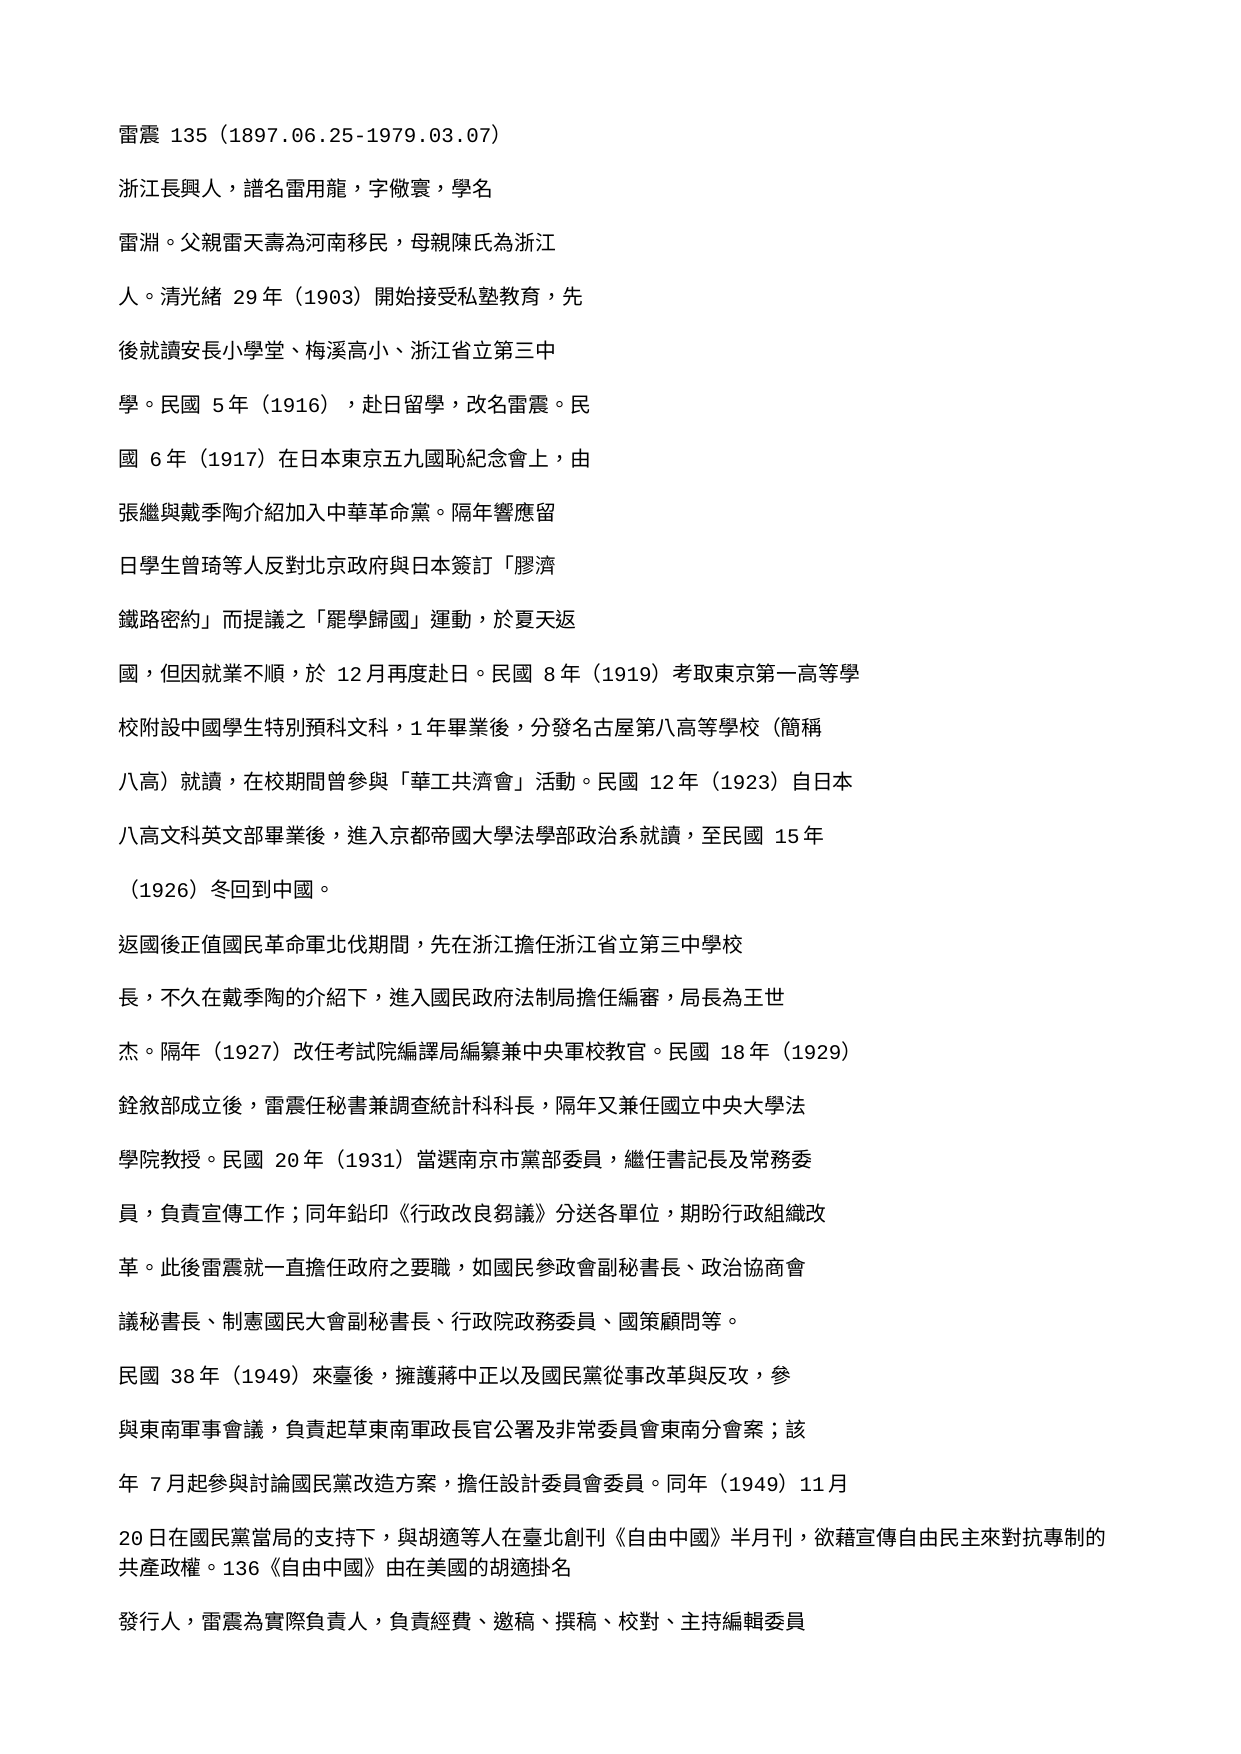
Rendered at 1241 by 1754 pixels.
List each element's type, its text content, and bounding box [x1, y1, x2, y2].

text 張繼與戴季陶介紹加入中華革命黨。隔年響應留 [118, 496, 1122, 526]
text 學。民國 5年（1916），赴日留學，改名雷震。民 [118, 388, 1122, 418]
text 民國 38年（1949）來臺後，擁護蔣中正以及國民黨從事改革與反攻，參 [118, 1359, 1122, 1389]
text 銓敘部成立後，雷震任秘書兼調查統計科科長，隔年又兼任國立中央大學法 [118, 1089, 1122, 1120]
text 日學生曾琦等人反對北京政府與日本簽訂「膠濟 [118, 550, 1122, 580]
text 發行人，雷震為實際負責人，負責經費、邀稿、撰稿、校對、主持編輯委員 [118, 1606, 1122, 1636]
text 革。此後雷震就一直擔任政府之要職，如國民參政會副秘書長、政治協商會 [118, 1251, 1122, 1282]
text 與東南軍事會議，負責起草東南軍政長官公署及非常委員會東南分會案；該 [118, 1413, 1122, 1443]
text 議秘書長、制憲國民大會副秘書長、行政院政務委員、國策顧問等。 [118, 1305, 1122, 1335]
text 國 6年（1917）在日本東京五九國恥紀念會上，由 [118, 442, 1122, 472]
text 八高文科英文部畢業後，進入京都帝國大學法學部政治系就讀，至民國 15年 [118, 820, 1122, 850]
text 杰。隔年（1927）改任考試院編譯局編纂兼中央軍校教官。民國 18年（1929） [118, 1036, 1122, 1066]
text 雷淵。父親雷天壽為河南移民，母親陳氏為浙江 [118, 226, 1122, 256]
text 長，不久在戴季陶的介紹下，進入國民政府法制局擔任編審，局長為王世 [118, 982, 1122, 1012]
text 學院教授。民國 20年（1931）當選南京市黨部委員，繼任書記長及常務委 [118, 1143, 1122, 1174]
text 人。清光緒 29年（1903）開始接受私塾教育，先 [118, 280, 1122, 310]
text 鐵路密約」而提議之「罷學歸國」運動，於夏天返 [118, 604, 1122, 634]
text 浙江長興人，譜名雷用龍，字儆寰，學名 [118, 172, 1122, 202]
text 國，但因就業不順，於 12月再度赴日。民國 8年（1919）考取東京第一高等學 [118, 657, 1122, 688]
text 員，負責宣傳工作；同年鉛印《行政改良芻議》分送各單位，期盼行政組織改 [118, 1197, 1122, 1228]
text 20日在國民黨當局的支持下，與胡適等人在臺北創刊《自由中國》半月刊，欲藉宣傳自由民主來對抗專制的共產政權。136《自由中國》由在美國的胡適掛名 [118, 1521, 1122, 1582]
text 後就讀安長小學堂、梅溪高小、浙江省立第三中 [118, 334, 1122, 364]
text 八高）就讀，在校期間曾參與「華工共濟會」活動。民國 12年（1923）自日本 [118, 766, 1122, 796]
text 雷震 135（1897.06.25-1979.03.07） [118, 118, 1122, 148]
text 年 7月起參與討論國民黨改造方案，擔任設計委員會委員。同年（1949）11月 [118, 1467, 1122, 1497]
text 校附設中國學生特別預科文科，1年畢業後，分發名古屋第八高等學校（簡稱 [118, 712, 1122, 742]
text 返國後正值國民革命軍北伐期間，先在浙江擔任浙江省立第三中學校 [118, 928, 1122, 958]
text （1926）冬回到中國。 [118, 874, 1122, 904]
